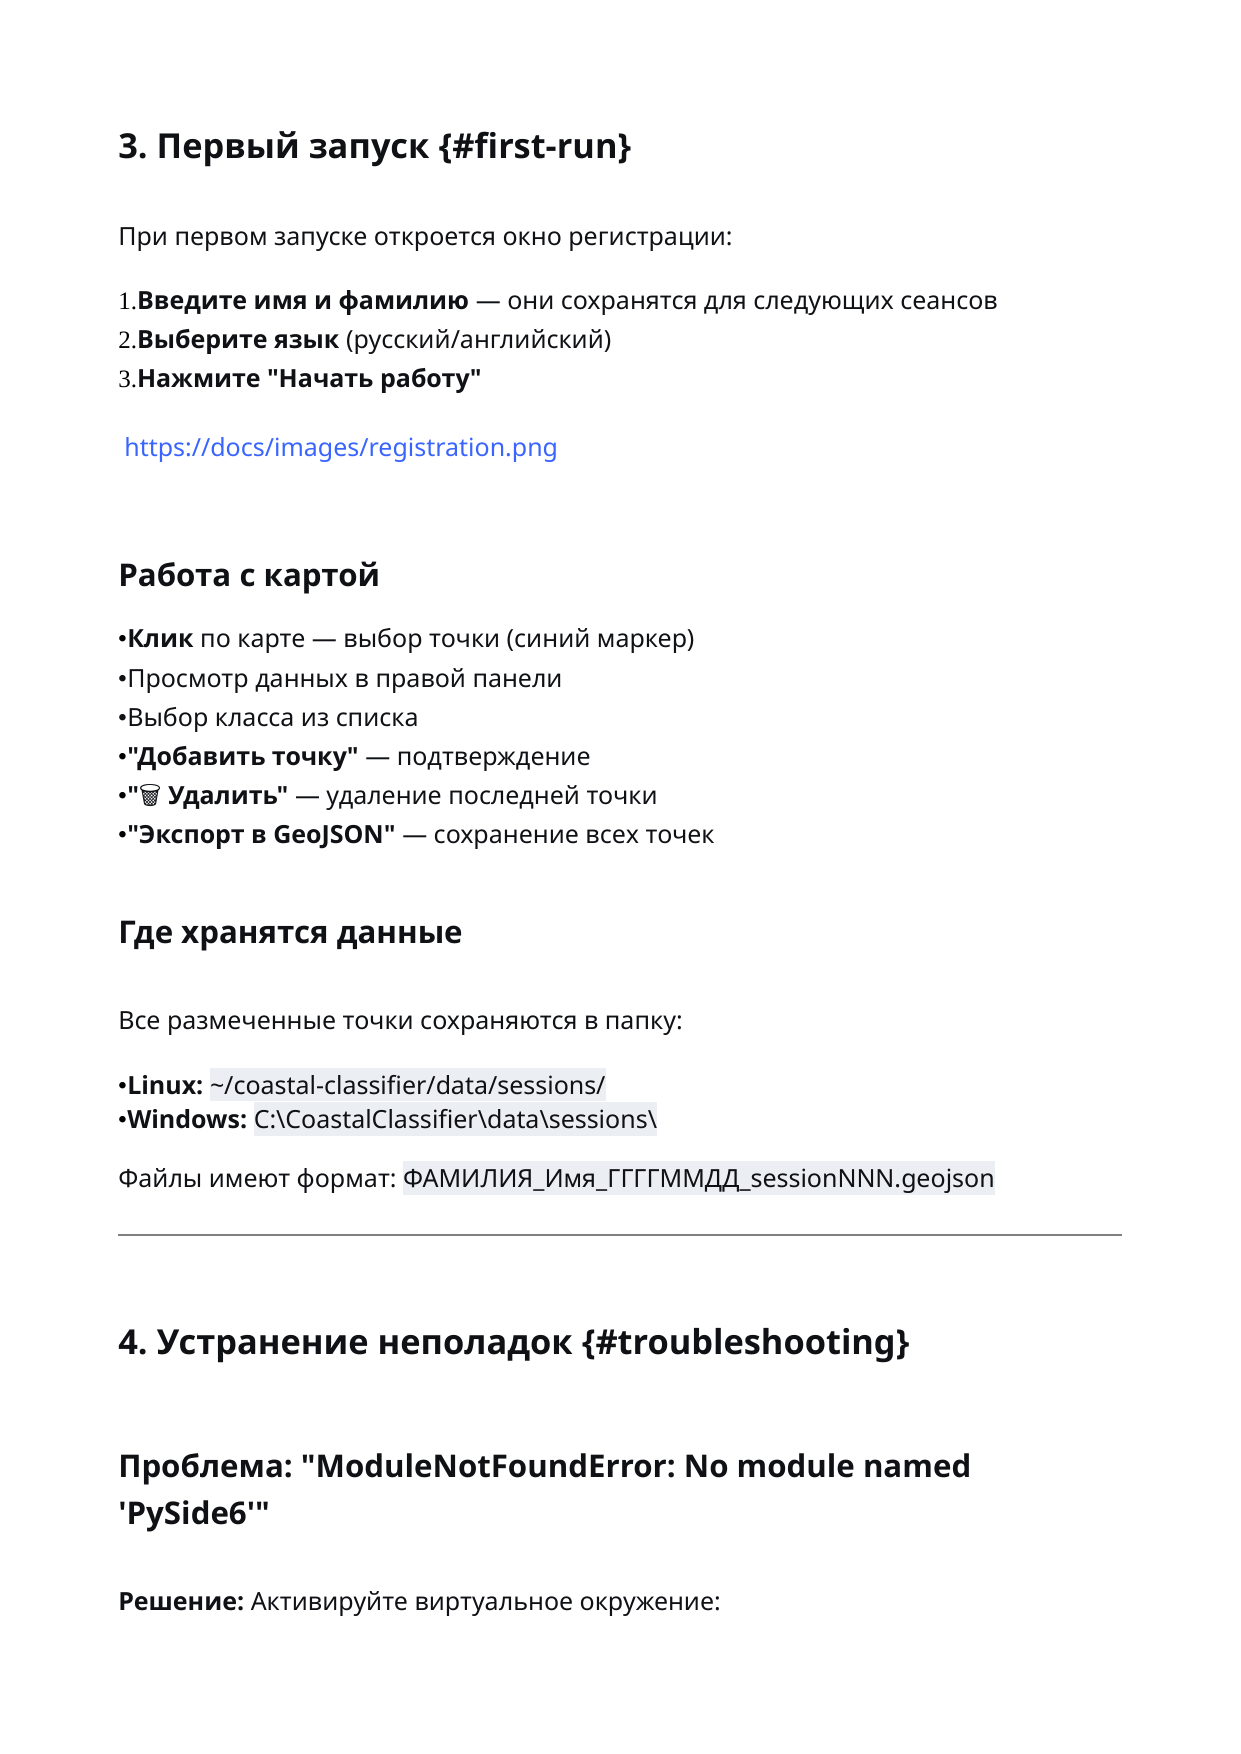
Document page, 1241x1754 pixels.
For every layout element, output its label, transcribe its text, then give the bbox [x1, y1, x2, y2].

subtitle Где хранятся данные [118, 906, 1122, 953]
text [564, 425, 1122, 468]
list "Экспорт в GeoJSON" — сохранение всех точек [118, 817, 1122, 851]
subtitle 4. Устранение неполадок {#troubleshooting} [118, 1314, 1122, 1364]
list Нажмите "Начать работу" [118, 361, 1122, 395]
list "Добавить точку" — подтверждение [118, 738, 1122, 773]
list Выберите язык (русский/английский) [118, 321, 1122, 356]
list Выбор класса из списка [118, 699, 1122, 733]
text Все размеченные точки сохраняются в папку: [118, 1003, 1122, 1037]
subtitle Проблема: "ModuleNotFoundError: No module named 'PySide6'" [118, 1439, 1122, 1533]
list "🗑 Удалить" — удаление последней точки [118, 778, 1122, 812]
list Введите имя и фамилию — они сохранятся для следующих сеансов [118, 282, 1122, 316]
list Windows: C:\CoastalClassifier\data\sessions\ [118, 1101, 1122, 1136]
text https://docs/images/registration.png [121, 426, 561, 466]
subtitle 3. Первый запуск {#first-run} [118, 118, 1122, 168]
subtitle Работа с картой [118, 549, 1122, 596]
list Клик по карте — выбор точки (синий маркер) [118, 621, 1122, 655]
list Linux: ~/coastal-classifier/data/sessions/ [118, 1067, 1122, 1101]
text При первом запуске откроется окно регистрации: [118, 218, 1122, 252]
list Просмотр данных в правой панели [118, 660, 1122, 694]
text Файлы имеют формат: ФАМИЛИЯ_Имя_ГГГГММДД_sessionNNN.geojson [118, 1161, 1122, 1195]
text Решение: Активируйте виртуальное окружение: [118, 1583, 1122, 1617]
